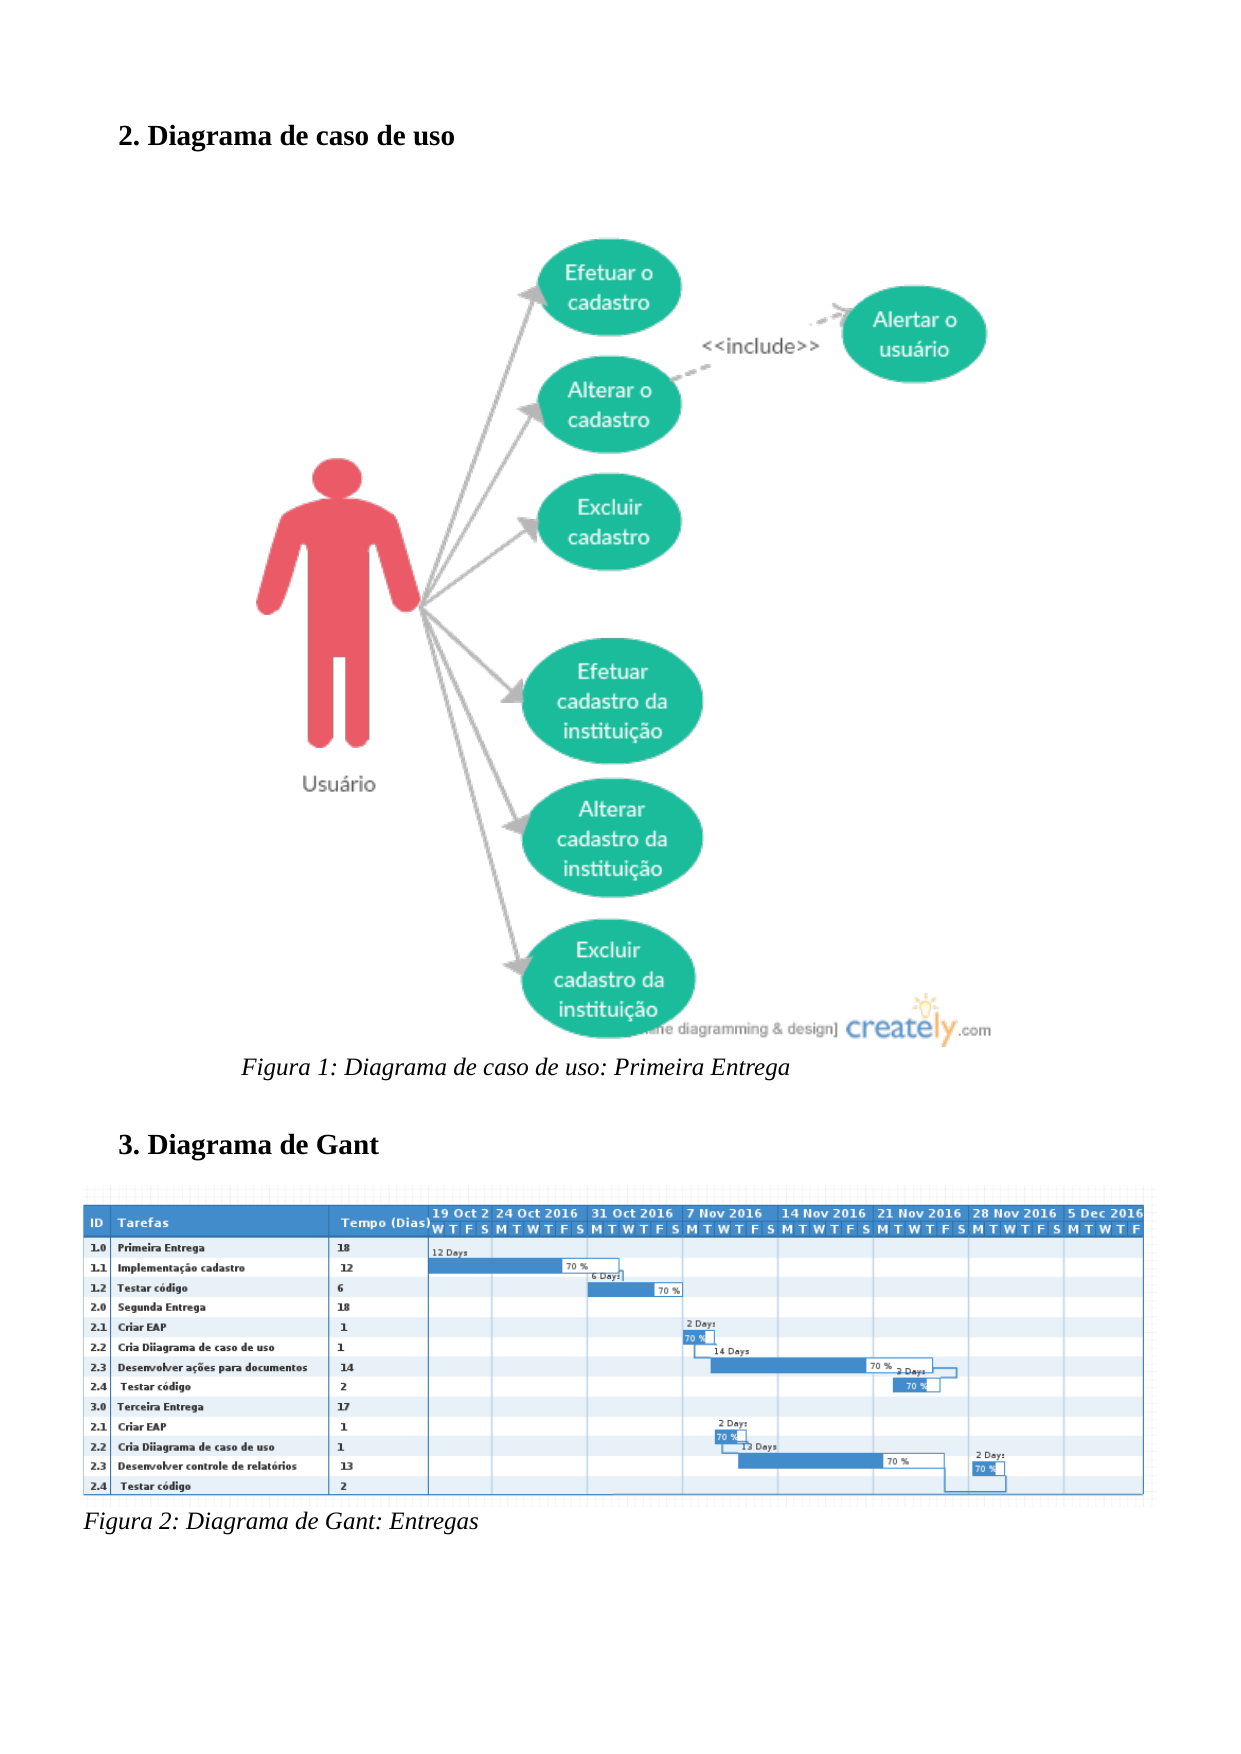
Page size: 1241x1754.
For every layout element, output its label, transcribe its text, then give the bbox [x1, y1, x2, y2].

subtitle 3. Diagrama de Gant [118, 1127, 1122, 1161]
text Figura 2: Diagrama de Gant: Entregas [83, 1507, 1157, 1535]
picture [241, 224, 999, 1053]
text Figura 1: Diagrama de caso de uso: Primeira Entrega [241, 1053, 999, 1081]
picture [83, 1185, 1157, 1507]
subtitle 2. Diagrama de caso de uso [118, 118, 1122, 152]
